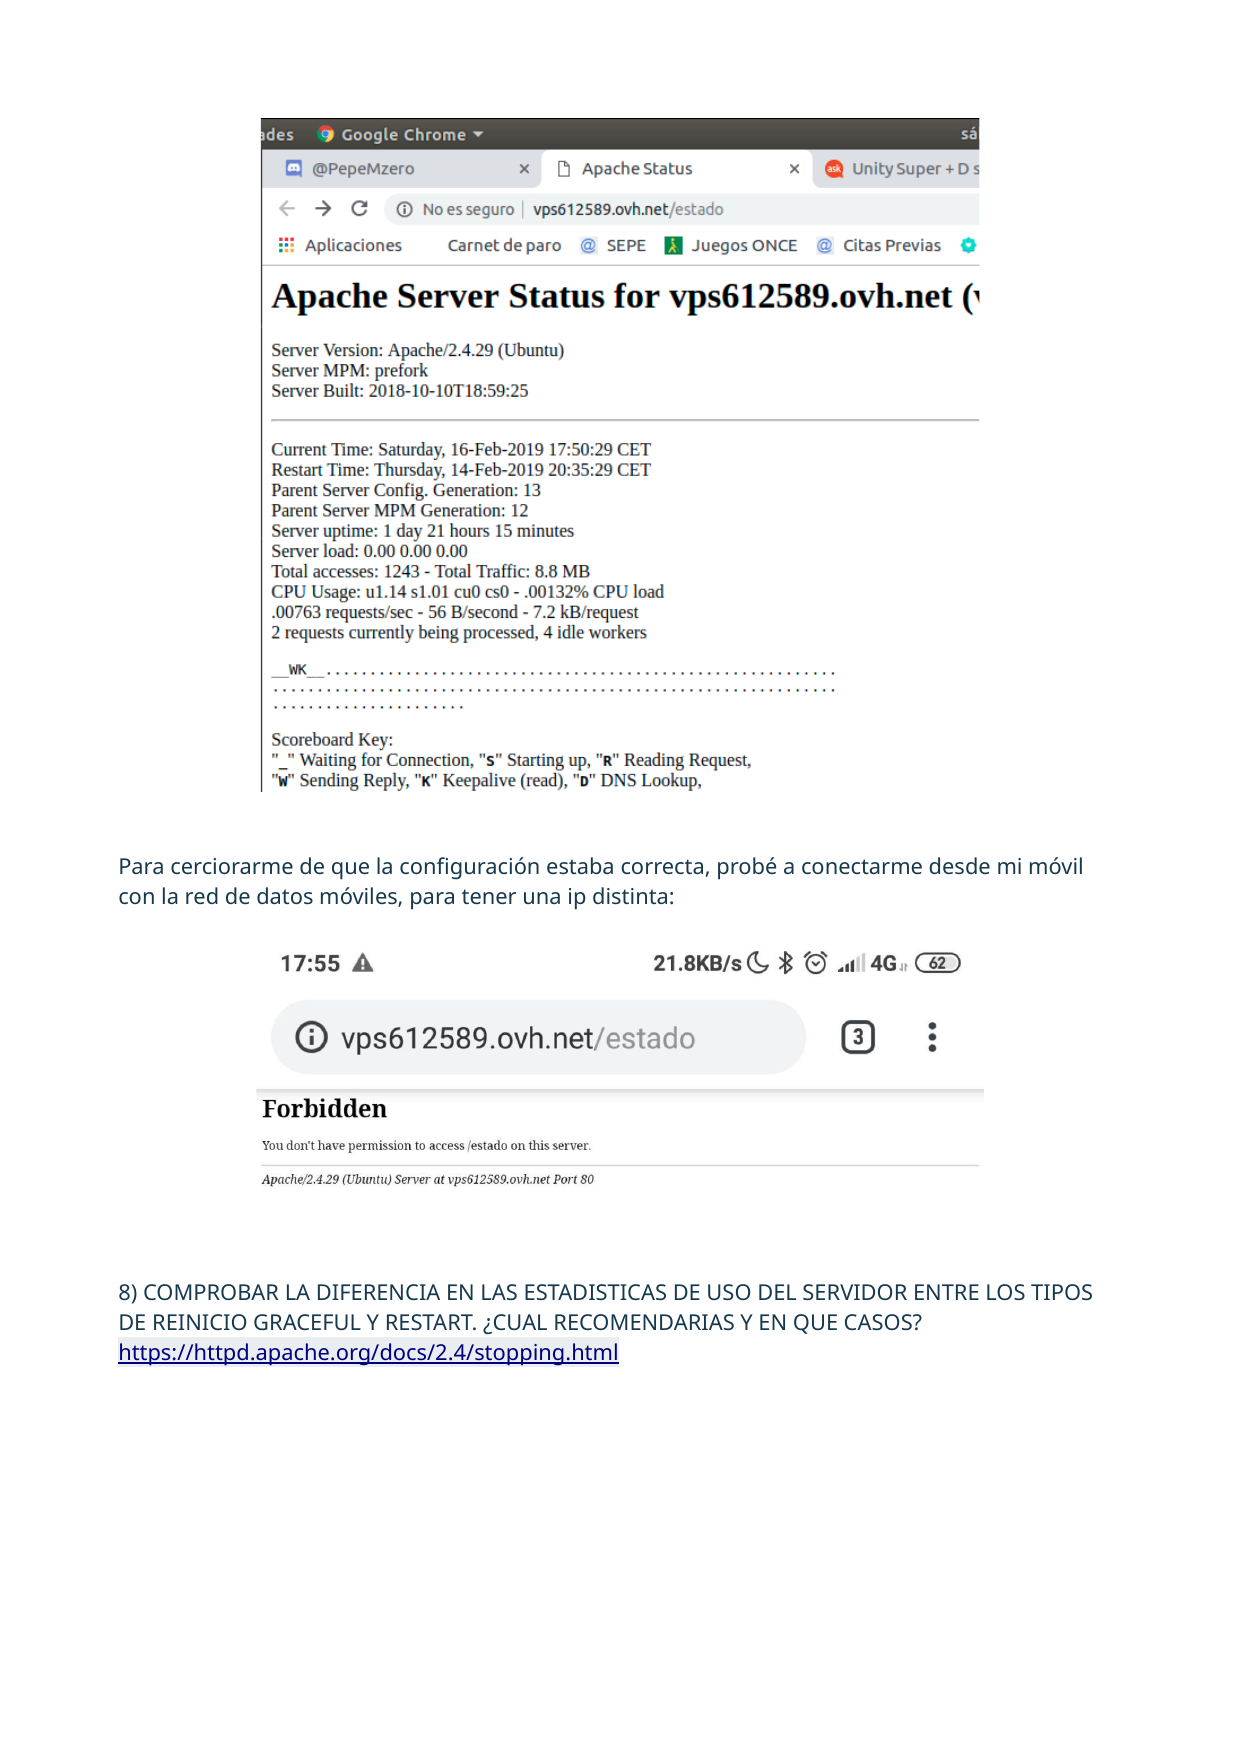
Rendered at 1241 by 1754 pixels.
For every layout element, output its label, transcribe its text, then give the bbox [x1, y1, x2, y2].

text 8) COMPROBAR LA DIFERENCIA EN LAS ESTADISTICAS DE USO DEL SERVIDOR ENTRE LOS TIPOS DE REINICIO GRACEFUL Y RESTART. ¿CUAL RECOMENDARIAS Y EN QUE CASOS? https://httpd.apache.org/docs/2.4/stopping.html [118, 1277, 1122, 1367]
picture [256, 940, 984, 1248]
text Para cerciorarme de que la configuración estaba correcta, probé a conectarme desde mi móvil con la red de datos móviles, para tener una ip distinta: [118, 851, 1122, 911]
picture [260, 118, 980, 792]
